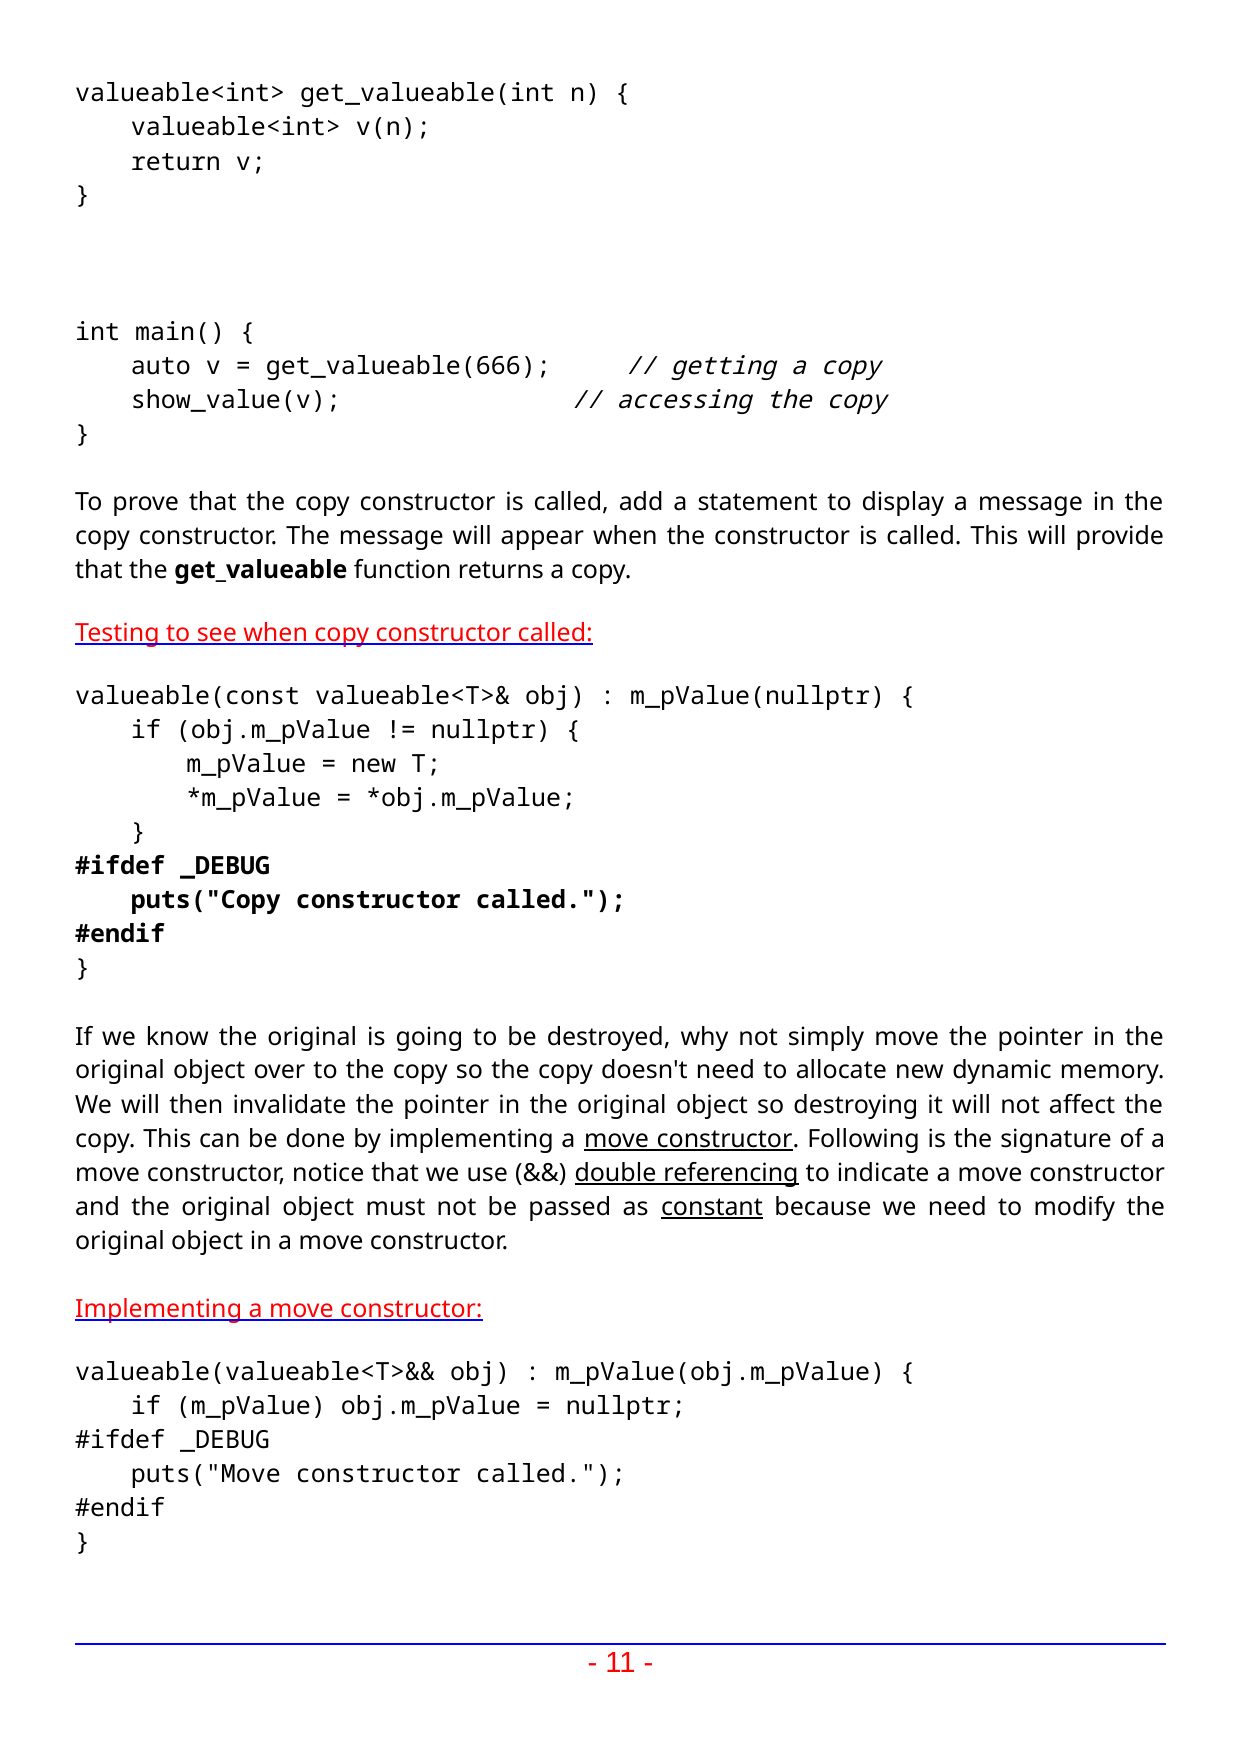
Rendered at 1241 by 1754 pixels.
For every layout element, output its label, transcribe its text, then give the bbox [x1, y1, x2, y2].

text Implementing a move constructor: [75, 1291, 1166, 1325]
text #ifdef _DEBUG [75, 848, 1166, 882]
text puts("Move constructor called."); [75, 1456, 1166, 1490]
text } [75, 416, 1166, 450]
text } [75, 177, 1166, 211]
text } [75, 1524, 1166, 1558]
text Testing to see when copy constructor called: [75, 615, 1166, 649]
text } [75, 950, 1166, 984]
text m_pValue = new T; [75, 746, 1166, 780]
text auto v = get_valueable(666); // getting a copy [75, 347, 1166, 382]
text valueable<int> get_valueable(int n) { [75, 75, 1166, 109]
text To prove that the copy constructor is called, add a statement to display a message in the copy constructor. The message will appear when the constructor is called. This will provide that the get_valueable function returns a copy. [75, 484, 1166, 586]
text if (m_pValue) obj.m_pValue = nullptr; [75, 1387, 1166, 1422]
text valueable<int> v(n); [75, 109, 1166, 143]
text show_value(v); // accessing the copy [75, 382, 1166, 416]
text return v; [75, 143, 1166, 177]
text If we know the original is going to be destroyed, why not simply move the pointer in the original object over to the copy so the copy doesn't need to allocate new dynamic memory. We will then invalidate the pointer in the original object so destroying it will not affect the copy. This can be done by implementing a move constructor. Following is the signature of a move constructor, notice that we use (&&) double referencing to indicate a move constructor and the original object must not be passed as constant because we need to modify the original object in a move constructor. [75, 1018, 1166, 1257]
text valueable(valueable<T>&& obj) : m_pValue(obj.m_pValue) { [75, 1353, 1166, 1387]
text valueable(const valueable<T>& obj) : m_pValue(nullptr) { [75, 677, 1166, 712]
text if (obj.m_pValue != nullptr) { [75, 712, 1166, 746]
text *m_pValue = *obj.m_pValue; [75, 780, 1166, 814]
text #ifdef _DEBUG [75, 1422, 1166, 1456]
text } [75, 814, 1166, 848]
text #endif [75, 1490, 1166, 1524]
text int main() { [75, 313, 1166, 347]
text #endif [75, 916, 1166, 950]
text puts("Copy constructor called."); [75, 882, 1166, 916]
